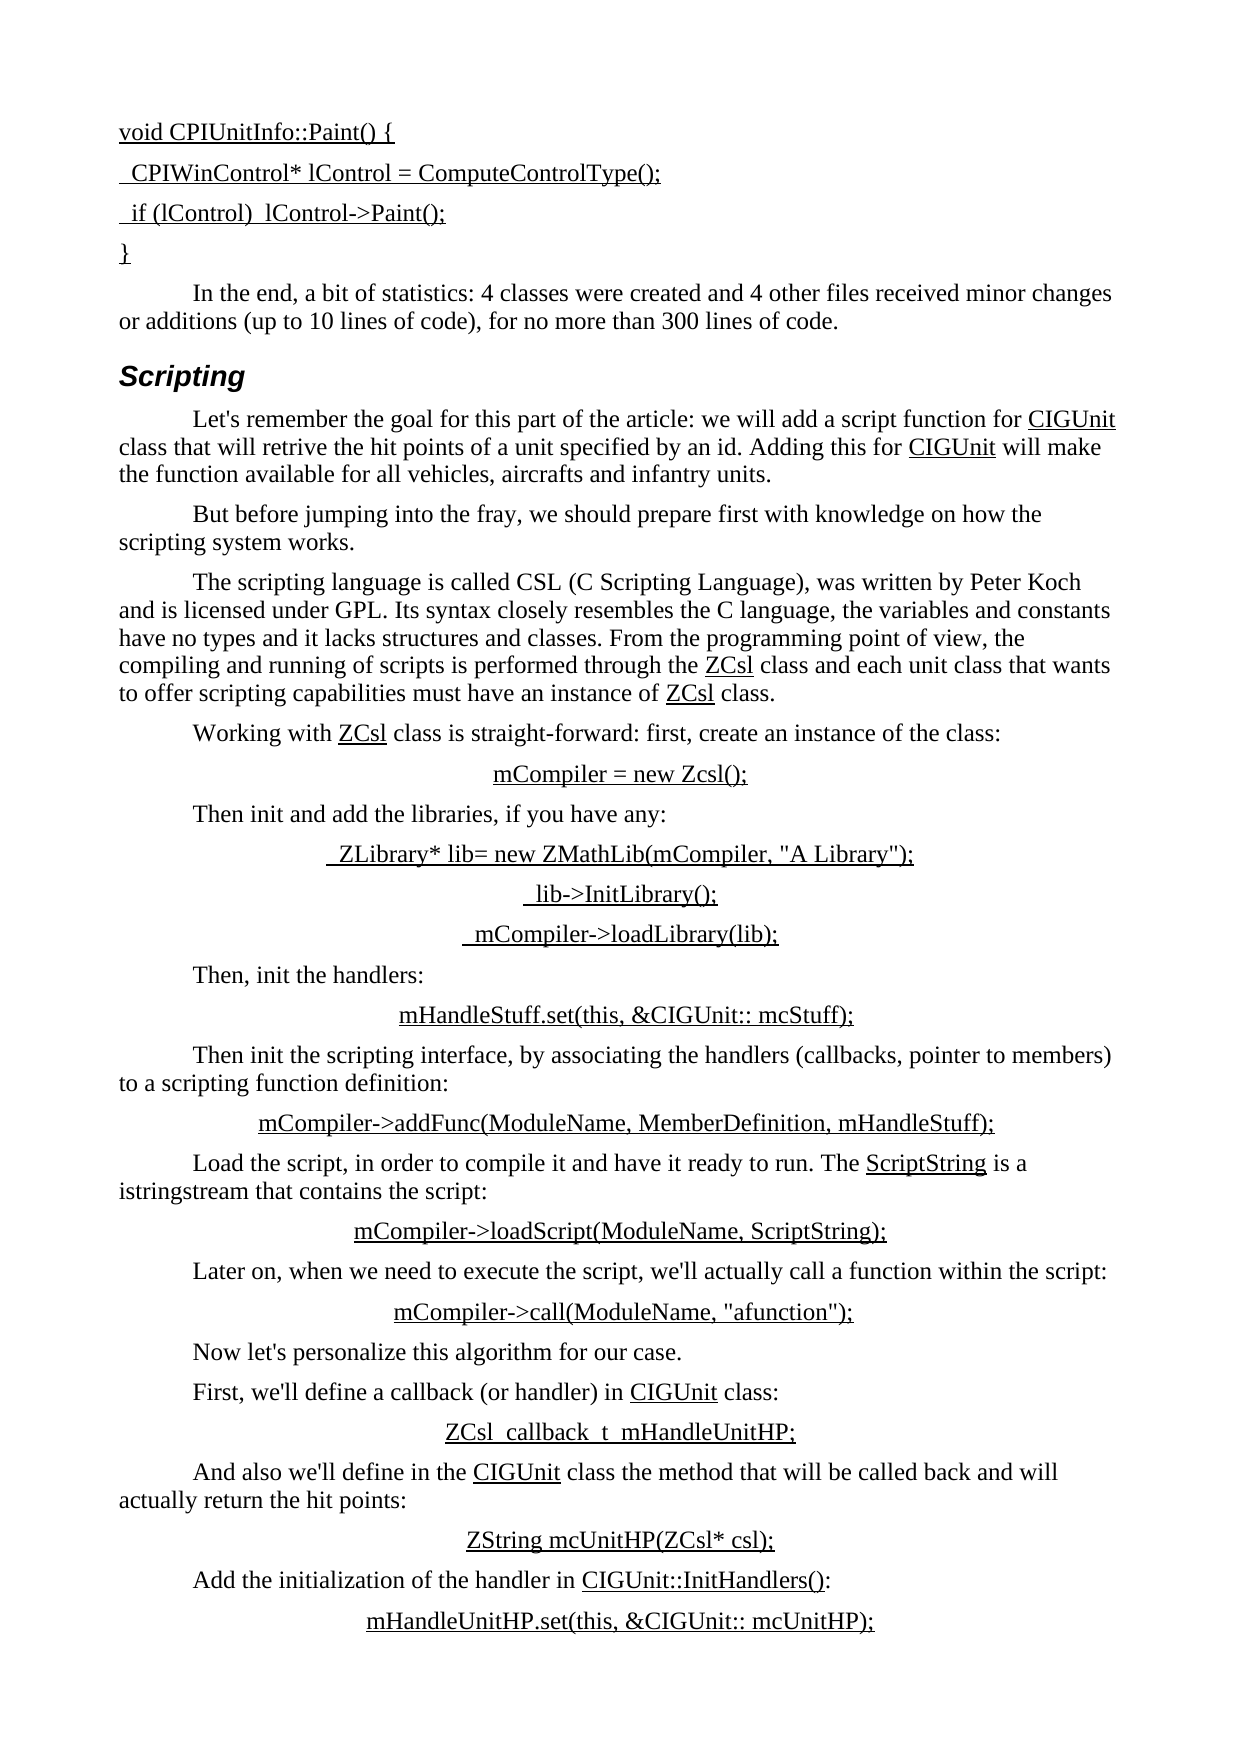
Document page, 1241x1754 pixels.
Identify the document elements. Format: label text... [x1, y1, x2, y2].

text mCompiler->loadLibrary(lib); [118, 921, 1122, 948]
text The scripting language is called CSL (C Scripting Language), was written by Peter Koch and is licensed under GPL. Its syntax closely resembles the C language, the variables and constants have no types and it lacks structures and classes. From the programming point of view, the compiling and running of scripts is performed through the ZCsl class and each unit class that wants to offer scripting capabilities must have an instance of ZCsl class. [118, 568, 1122, 707]
text Then init and add the libraries, if you have any: [118, 800, 1122, 828]
text mCompiler->loadScript(ModuleName, ScriptString); [118, 1217, 1122, 1245]
subtitle Scripting [118, 360, 1122, 392]
text lib->InitLibrary(); [118, 880, 1122, 908]
text First, we'll define a callback (or handler) in CIGUnit class: [118, 1378, 1122, 1406]
text CPIWinControl* lControl = ComputeControlType(); [118, 159, 1122, 186]
text void CPIUnitInfo::Paint() { [118, 118, 1122, 146]
text mCompiler->addFunc(ModuleName, MemberDefinition, mHandleStuff); [118, 1109, 1122, 1137]
text ZLibrary* lib= new ZMathLib(mCompiler, "A Library"); [118, 840, 1122, 868]
text Add the initialization of the handler in CIGUnit::InitHandlers(): [118, 1567, 1122, 1594]
text mHandleStuff.set(this, &CIGUnit:: mcStuff); [118, 1001, 1122, 1029]
text Let's remember the goal for this part of the article: we will add a script function for CIGUnit class that will retrive the hit points of a unit specified by an id. Adding this for CIGUnit will make the function available for all vehicles, aircrafts and infantry units. [118, 405, 1122, 488]
text Now let's personalize this algorithm for our case. [118, 1338, 1122, 1366]
text Later on, when we need to execute the script, we'll actually call a function within the script: [118, 1257, 1122, 1285]
text Working with ZCsl class is straight-forward: first, create an instance of the class: [118, 719, 1122, 747]
text mCompiler->call(ModuleName, "afunction"); [118, 1298, 1122, 1325]
text Then init the scripting interface, by associating the handlers (callbacks, pointer to members) to a scripting function definition: [118, 1041, 1122, 1097]
text mHandleUnitHP.set(this, &CIGUnit:: mcUnitHP); [118, 1607, 1122, 1634]
text } [118, 239, 1122, 267]
text Then, init the handlers: [118, 961, 1122, 988]
text ZCsl_callback_t mHandleUnitHP; [118, 1418, 1122, 1446]
text Load the script, in order to compile it and have it ready to run. The ScriptString is a istringstream that contains the script: [118, 1149, 1122, 1205]
text In the end, a bit of statistics: 4 classes were created and 4 other files received minor changes or additions (up to 10 lines of code), for no more than 300 lines of code. [118, 279, 1122, 335]
text And also we'll define in the CIGUnit class the method that will be called back and will actually return the hit points: [118, 1458, 1122, 1514]
text But before jumping into the fray, we should prepare first with knowledge on how the scripting system works. [118, 501, 1122, 556]
text ZString mcUnitHP(ZCsl* csl); [118, 1526, 1122, 1554]
text mCompiler = new Zcsl(); [118, 760, 1122, 787]
text if (lControl) lControl->Paint(); [118, 199, 1122, 227]
